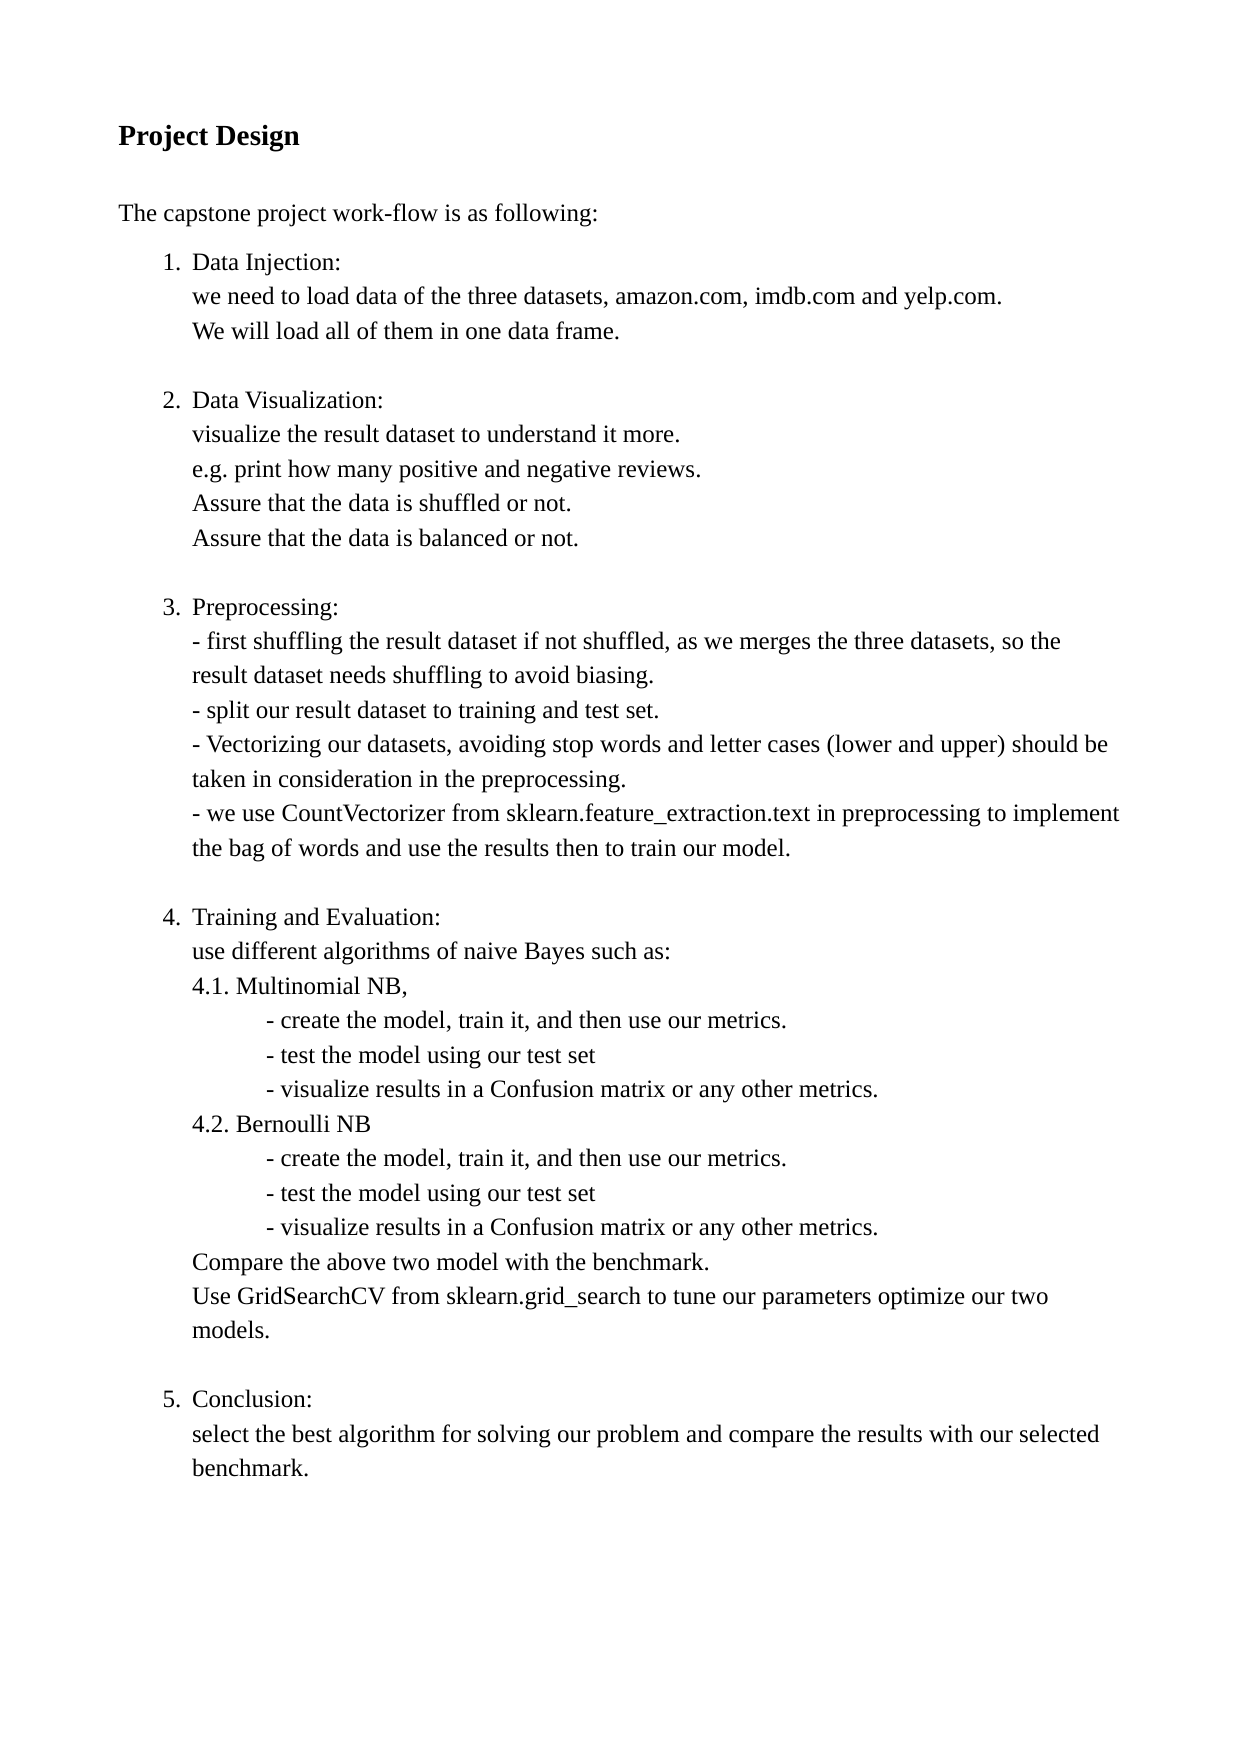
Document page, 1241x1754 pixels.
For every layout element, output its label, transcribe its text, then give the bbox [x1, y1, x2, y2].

list Data Injection: we need to load data of the three datasets, amazon.com, imdb.com and yelp.com. We will load all of them in one data frame. [162, 247, 1122, 379]
list Training and Evaluation: use different algorithms of naive Bayes such as: 4.1. Multinomial NB, - create the model, train it, and then use our metrics. - test the model using our test set - visualize results in a Confusion matrix or any other metrics. 4.2. Bernoulli NB - create the model, train it, and then use our metrics. - test the model using our test set - visualize results in a Confusion matrix or any other metrics. Compare the above two model with the benchmark. Use GridSearchCV from sklearn.grid_search to tune our parameters optimize our two models. [162, 902, 1122, 1379]
list Data Visualization: [162, 385, 1122, 413]
text The capstone project work-flow is as following: [118, 198, 1122, 226]
list Preprocessing: - first shuffling the result dataset if not shuffled, as we merges the three datasets, so the result dataset needs shuffling to avoid biasing. - split our result dataset to training and test set. - Vectorizing our datasets, avoiding stop words and letter cases (lower and upper) should be taken in consideration in the preprocessing. - we use CountVectorizer from sklearn.feature_extraction.text in preprocessing to implement the bag of words and use the results then to train our model. [162, 592, 1122, 896]
list Conclusion: select the best algorithm for solving our problem and compare the results with our selected benchmark. [162, 1384, 1122, 1482]
list visualize the result dataset to understand it more. e.g. print how many positive and negative reviews. Assure that the data is shuffled or not. Assure that the data is balanced or not. [162, 419, 1122, 586]
subtitle Project Design [118, 118, 1122, 185]
